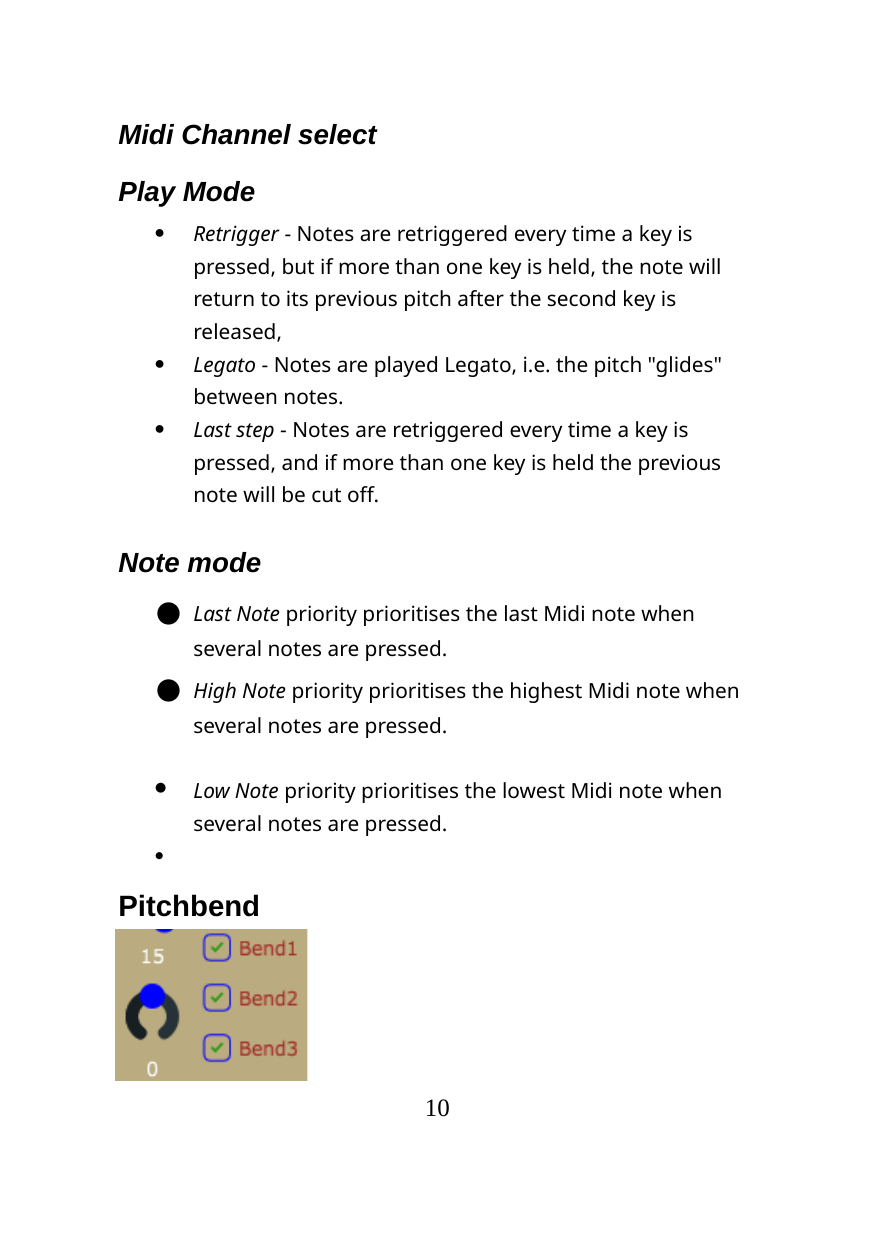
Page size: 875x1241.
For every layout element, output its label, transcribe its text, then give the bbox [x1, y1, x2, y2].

list High Note priority prioritises the highest Midi note when several notes are pressed. [156, 667, 756, 739]
subtitle Play Mode [118, 175, 756, 207]
picture [115, 929, 308, 1081]
list Retrigger - Notes are retriggered every time a key is pressed, but if more than one key is held, the note will return to its previous pitch after the second key is released, [156, 219, 756, 346]
list Last Note priority prioritises the last Midi note when several notes are pressed. [156, 591, 756, 663]
list Low Note priority prioritises the lowest Midi note when several notes are pressed. [156, 776, 756, 837]
list Last step - Notes are retriggered every time a key is pressed, and if more than one key is held the previous note will be cut off. [156, 415, 756, 509]
subtitle Pitchbend [118, 889, 756, 922]
list Legato - Notes are played Legato, i.e. the pitch "glides" between notes. [156, 350, 756, 411]
subtitle Note mode [118, 546, 756, 578]
subtitle Midi Channel select [118, 118, 756, 150]
